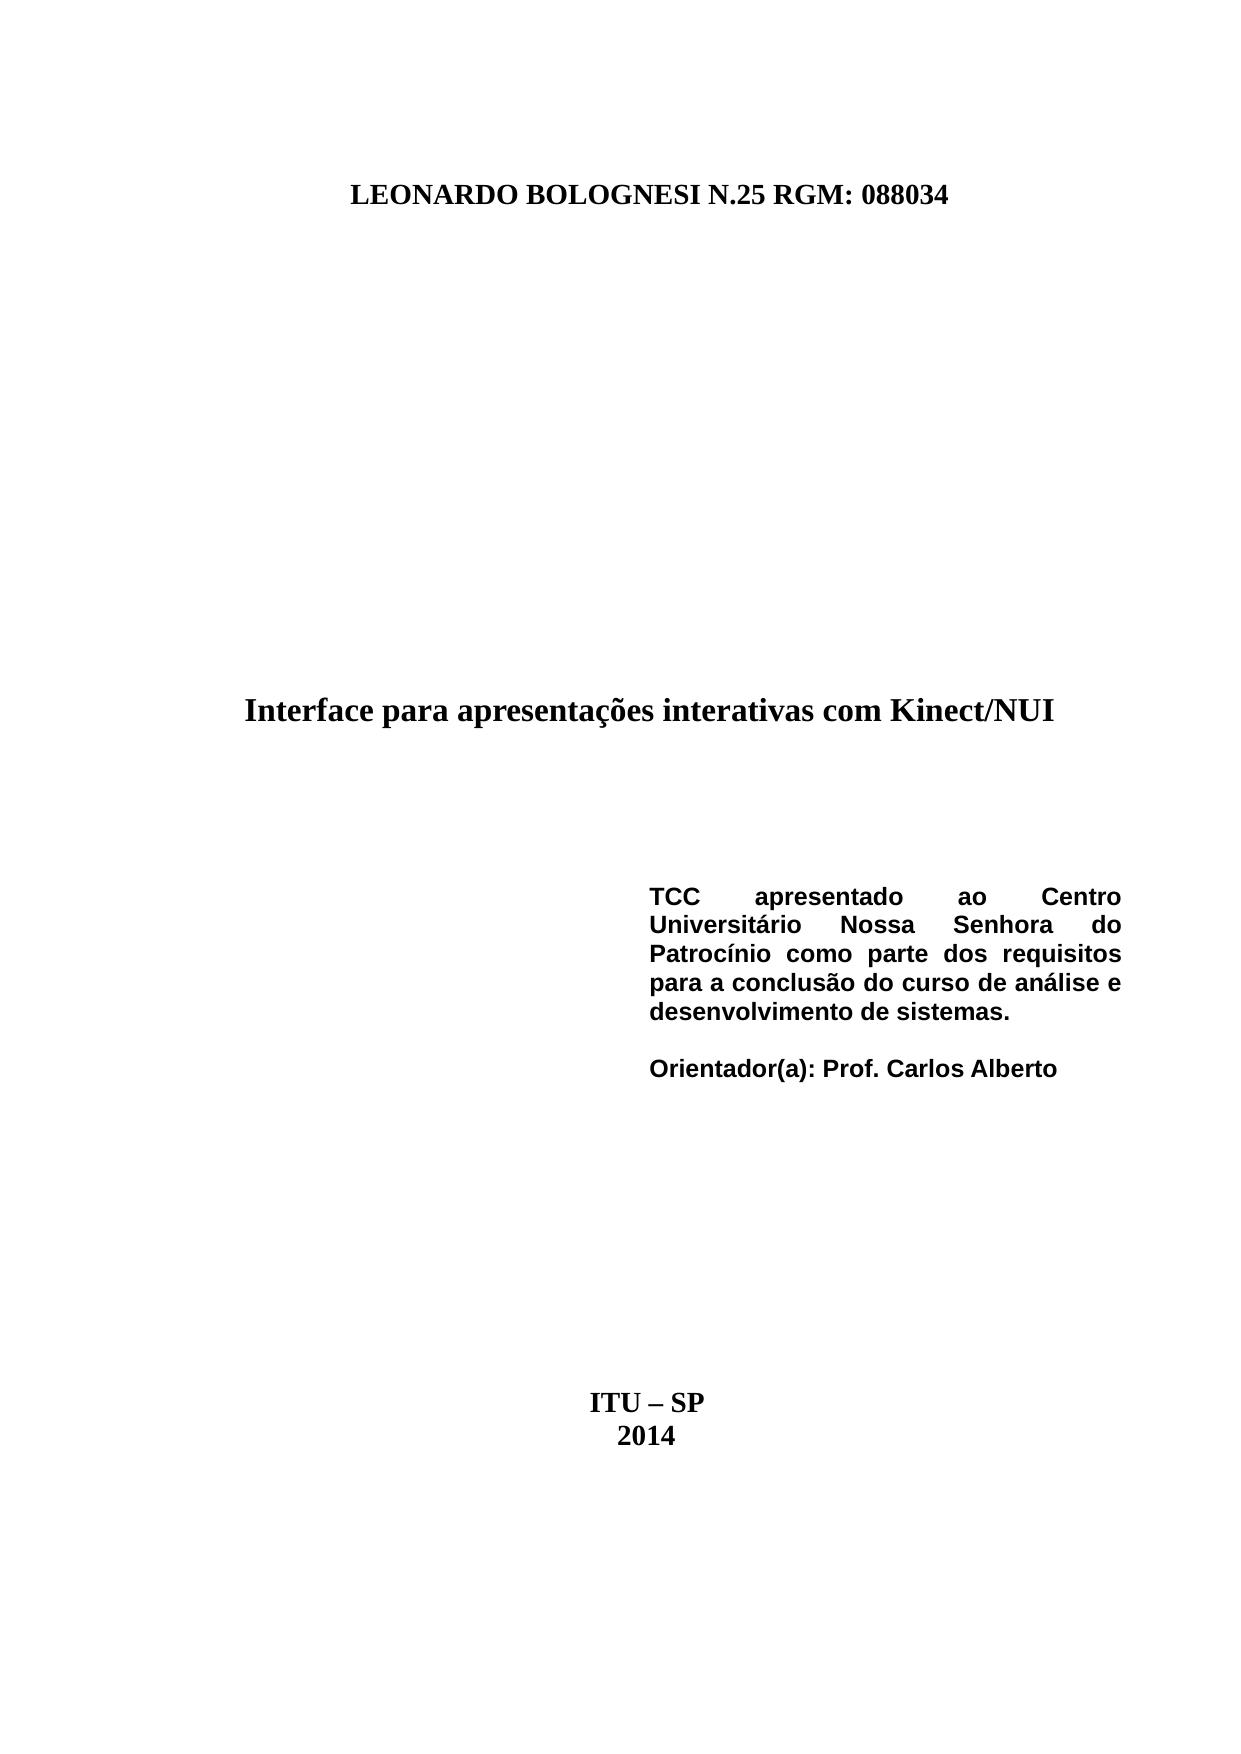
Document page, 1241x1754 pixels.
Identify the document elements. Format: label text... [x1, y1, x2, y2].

text LEONARDO BOLOGNESI N.25 RGM: 088034 [177, 177, 1122, 211]
text ITU – SP [177, 1385, 1122, 1418]
text Orientador(a): Prof. Carlos Alberto [649, 1054, 1122, 1083]
text TCC apresentado ao Centro Universitário Nossa Senhora do Patrocínio como parte dos requisitos para a conclusão do curso de análise e desenvolvimento de sistemas. [649, 882, 1122, 1025]
text 2014 [177, 1418, 1122, 1452]
text Interface para apresentações interativas com Kinect/NUI [177, 690, 1122, 728]
